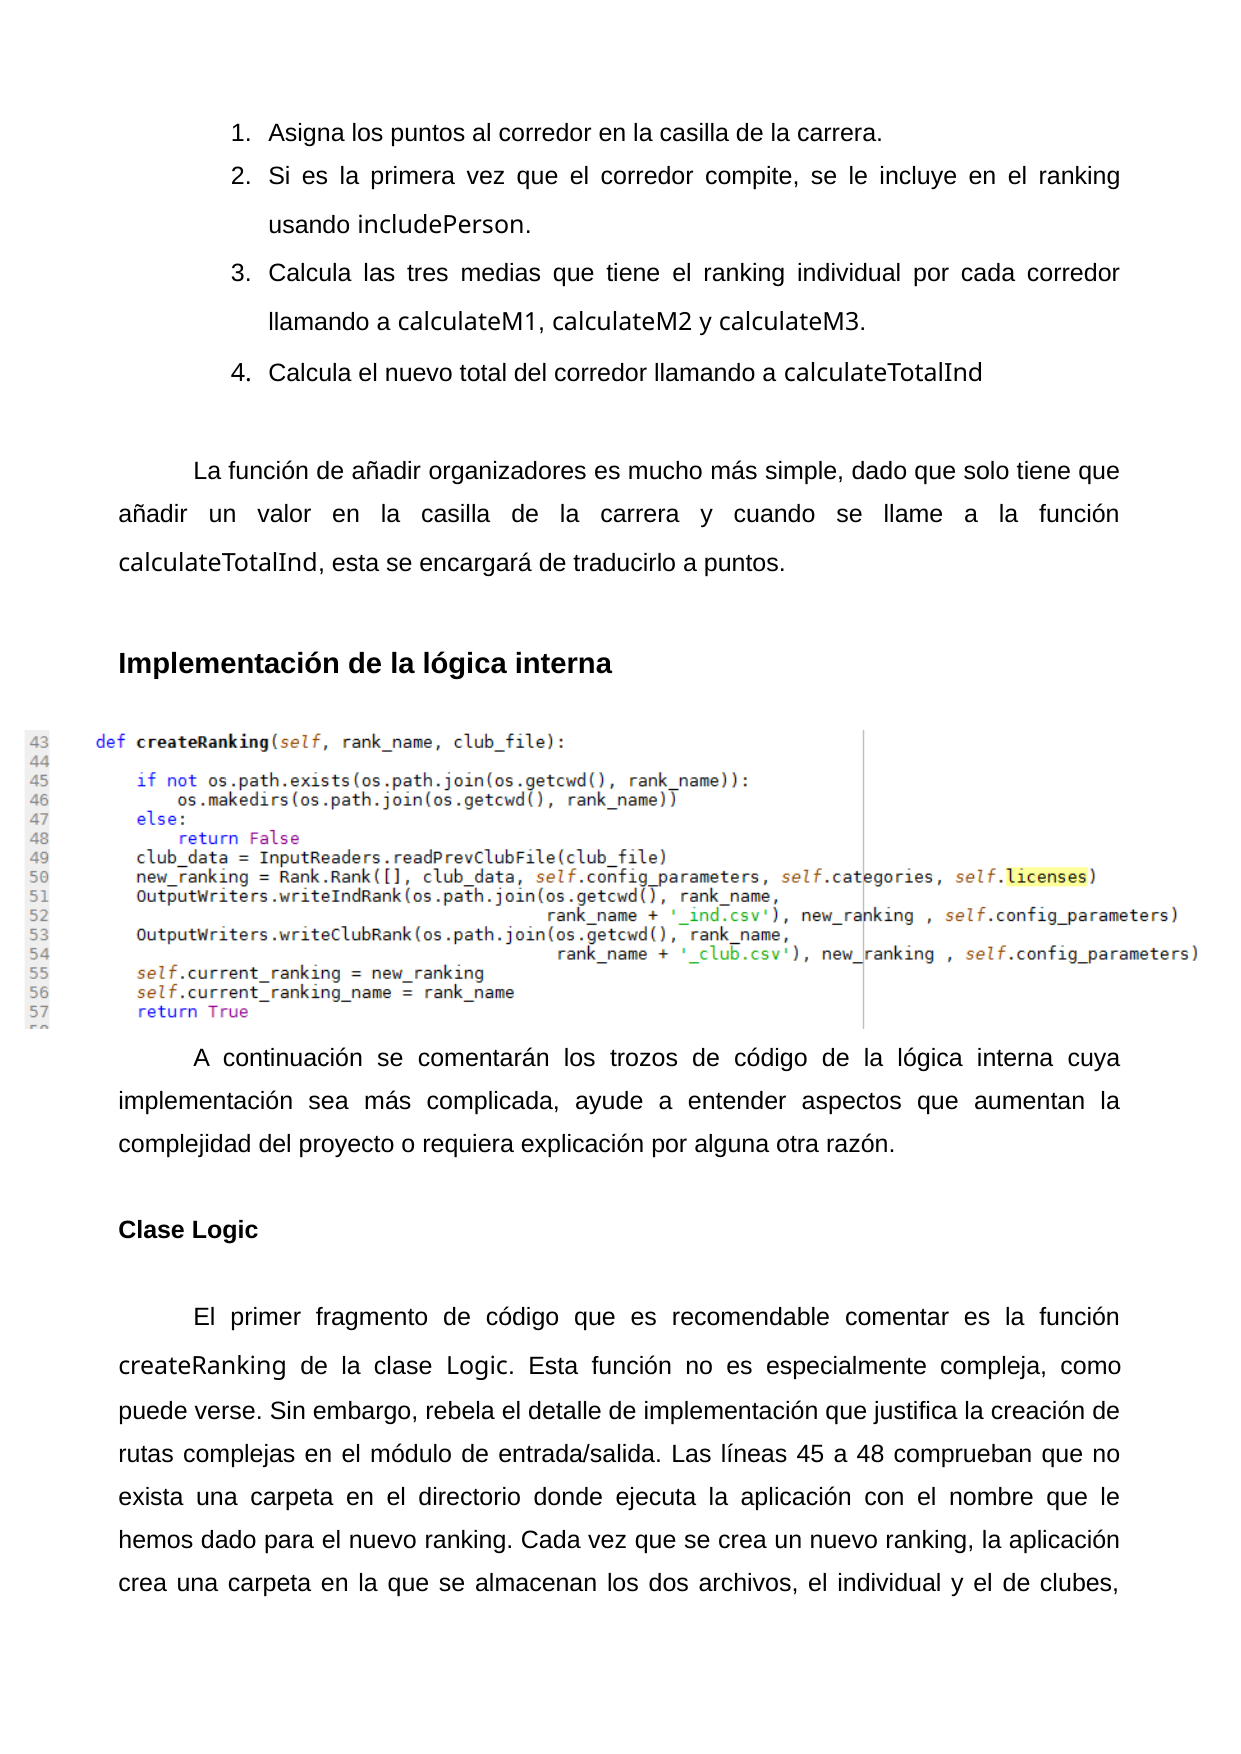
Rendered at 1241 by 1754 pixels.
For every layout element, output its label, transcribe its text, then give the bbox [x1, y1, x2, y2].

list Calcula las tres medias que tiene el ranking individual por cada corredor llamando a calculateM1, calculateM2 y calculateM3. [231, 258, 1122, 338]
text La función de añadir organizadores es mucho más simple, dado que solo tiene que añadir un valor en la casilla de la carrera y cuando se llame a la función calculateTotalInd, esta se encargará de traducirlo a puntos. [118, 456, 1122, 579]
picture [24, 730, 1216, 1029]
text A continuación se comentarán los trozos de código de la lógica interna cuya implementación sea más complicada, ayude a entender aspectos que aumentan la complejidad del proyecto o requiera explicación por alguna otra razón. [118, 1029, 1122, 1158]
list Asigna los puntos al corredor en la casilla de la carrera. [231, 118, 1122, 147]
text El primer fragmento de código que es recomendable comentar es la función createRanking de la clase Logic. Esta función no es especialmente compleja, como puede verse. Sin embargo, rebela el detalle de implementación que justifica la creación de rutas complejas en el módulo de entrada/salida. Las líneas 45 a 48 comprueban que no exista una carpeta en el directorio donde ejecuta la aplicación con el nombre que le hemos dado para el nuevo ranking. Cada vez que se crea un nuevo ranking, la aplicación crea una carpeta en la que se almacenan los dos archivos, el individual y el de clubes, [118, 1302, 1122, 1597]
list Si es la primera vez que el corredor compite, se le incluye en el ranking usando includePerson. [231, 161, 1122, 241]
text Clase Logic [118, 1215, 1122, 1244]
text Implementación de la lógica interna [118, 646, 1122, 680]
list Calcula el nuevo total del corredor llamando a calculateTotalInd [231, 355, 1122, 389]
